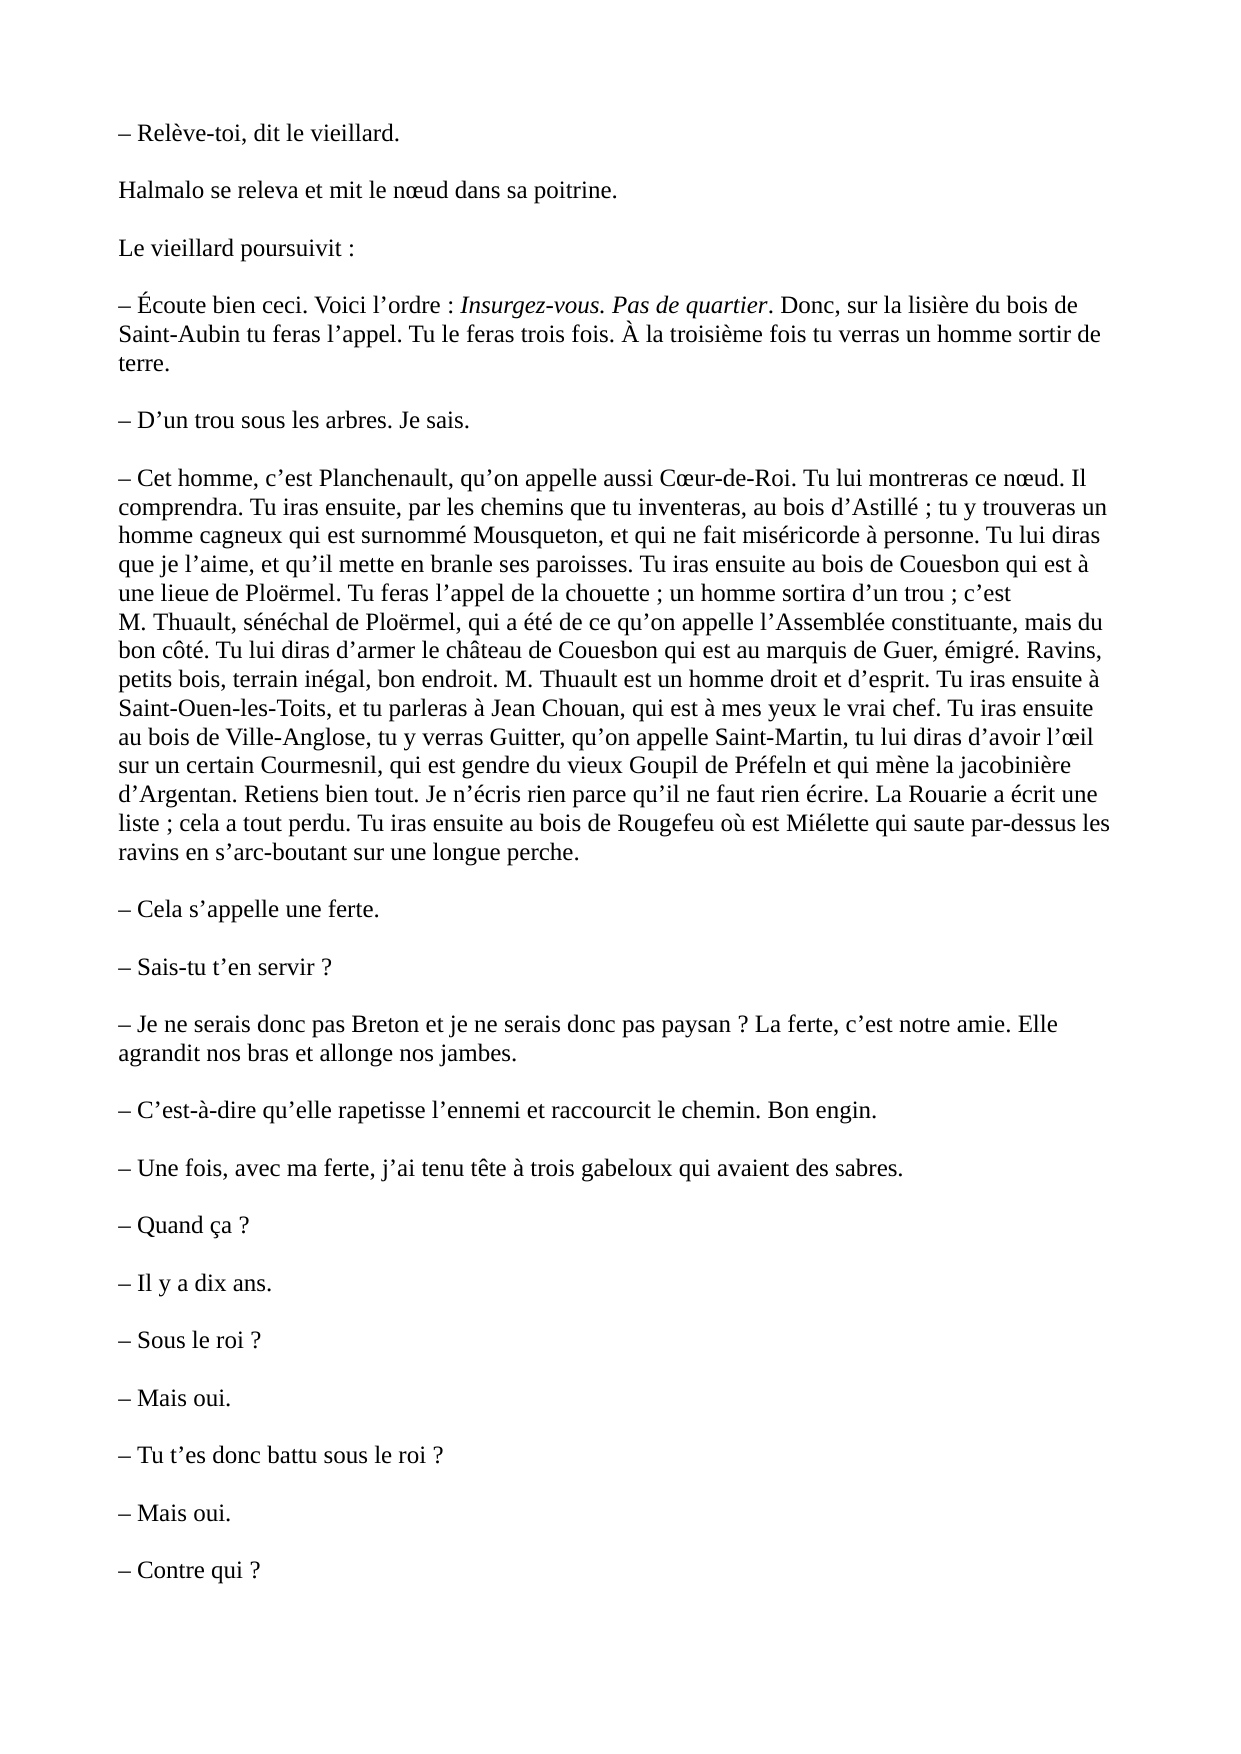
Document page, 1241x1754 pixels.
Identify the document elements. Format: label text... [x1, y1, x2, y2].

text – Sais-tu t’en servir ? [118, 952, 1122, 981]
text – Contre qui ? [118, 1556, 1122, 1584]
text – Quand ça ? [118, 1211, 1122, 1239]
text – Écoute bien ceci. Voici l’ordre : Insurgez-vous. Pas de quartier. Donc, sur la lisière du bois de Saint-Aubin tu feras l’appel. Tu le feras trois fois. À la troisième fois tu verras un homme sortir de terre. [118, 291, 1122, 377]
text – Cet homme, c’est Planchenault, qu’on appelle aussi Cœur-de-Roi. Tu lui montreras ce nœud. Il comprendra. Tu iras ensuite, par les chemins que tu inventeras, au bois d’Astillé ; tu y trouveras un homme cagneux qui est surnommé Mousqueton, et qui ne fait miséricorde à personne. Tu lui diras que je l’aime, et qu’il mette en branle ses paroisses. Tu iras ensuite au bois de Couesbon qui est à une lieue de Ploërmel. Tu feras l’appel de la chouette ; un homme sortira d’un trou ; c’est M. Thuault, sénéchal de Ploërmel, qui a été de ce qu’on appelle l’Assemblée constituante, mais du bon côté. Tu lui diras d’armer le château de Couesbon qui est au marquis de Guer, émigré. Ravins, petits bois, terrain inégal, bon endroit. M. Thuault est un homme droit et d’esprit. Tu iras ensuite à Saint-Ouen-les-Toits, et tu parleras à Jean Chouan, qui est à mes yeux le vrai chef. Tu iras ensuite au bois de Ville-Anglose, tu y verras Guitter, qu’on appelle Saint-Martin, tu lui diras d’avoir l’œil sur un certain Courmesnil, qui est gendre du vieux Goupil de Préfeln et qui mène la jacobinière d’Argentan. Retiens bien tout. Je n’écris rien parce qu’il ne faut rien écrire. La Rouarie a écrit une liste ; cela a tout perdu. Tu iras ensuite au bois de Rougefeu où est Miélette qui saute par-dessus les ravins en s’arc-boutant sur une longue perche. [118, 463, 1122, 866]
text – Il y a dix ans. [118, 1268, 1122, 1297]
text – Une fois, avec ma ferte, j’ai tenu tête à trois gabeloux qui avaient des sabres. [118, 1153, 1122, 1182]
text – Mais oui. [118, 1383, 1122, 1412]
text – Je ne serais donc pas Breton et je ne serais donc pas paysan ? La ferte, c’est notre amie. Elle agrandit nos bras et allonge nos jambes. [118, 1009, 1122, 1067]
text – Cela s’appelle une ferte. [118, 894, 1122, 923]
text Le vieillard poursuivit : [118, 233, 1122, 262]
text – Relève-toi, dit le vieillard. [118, 118, 1122, 147]
text – C’est-à-dire qu’elle rapetisse l’ennemi et raccourcit le chemin. Bon engin. [118, 1096, 1122, 1124]
text – Sous le roi ? [118, 1326, 1122, 1354]
text – D’un trou sous les arbres. Je sais. [118, 406, 1122, 434]
text – Tu t’es donc battu sous le roi ? [118, 1441, 1122, 1469]
text Halmalo se releva et mit le nœud dans sa poitrine. [118, 176, 1122, 204]
text – Mais oui. [118, 1498, 1122, 1527]
